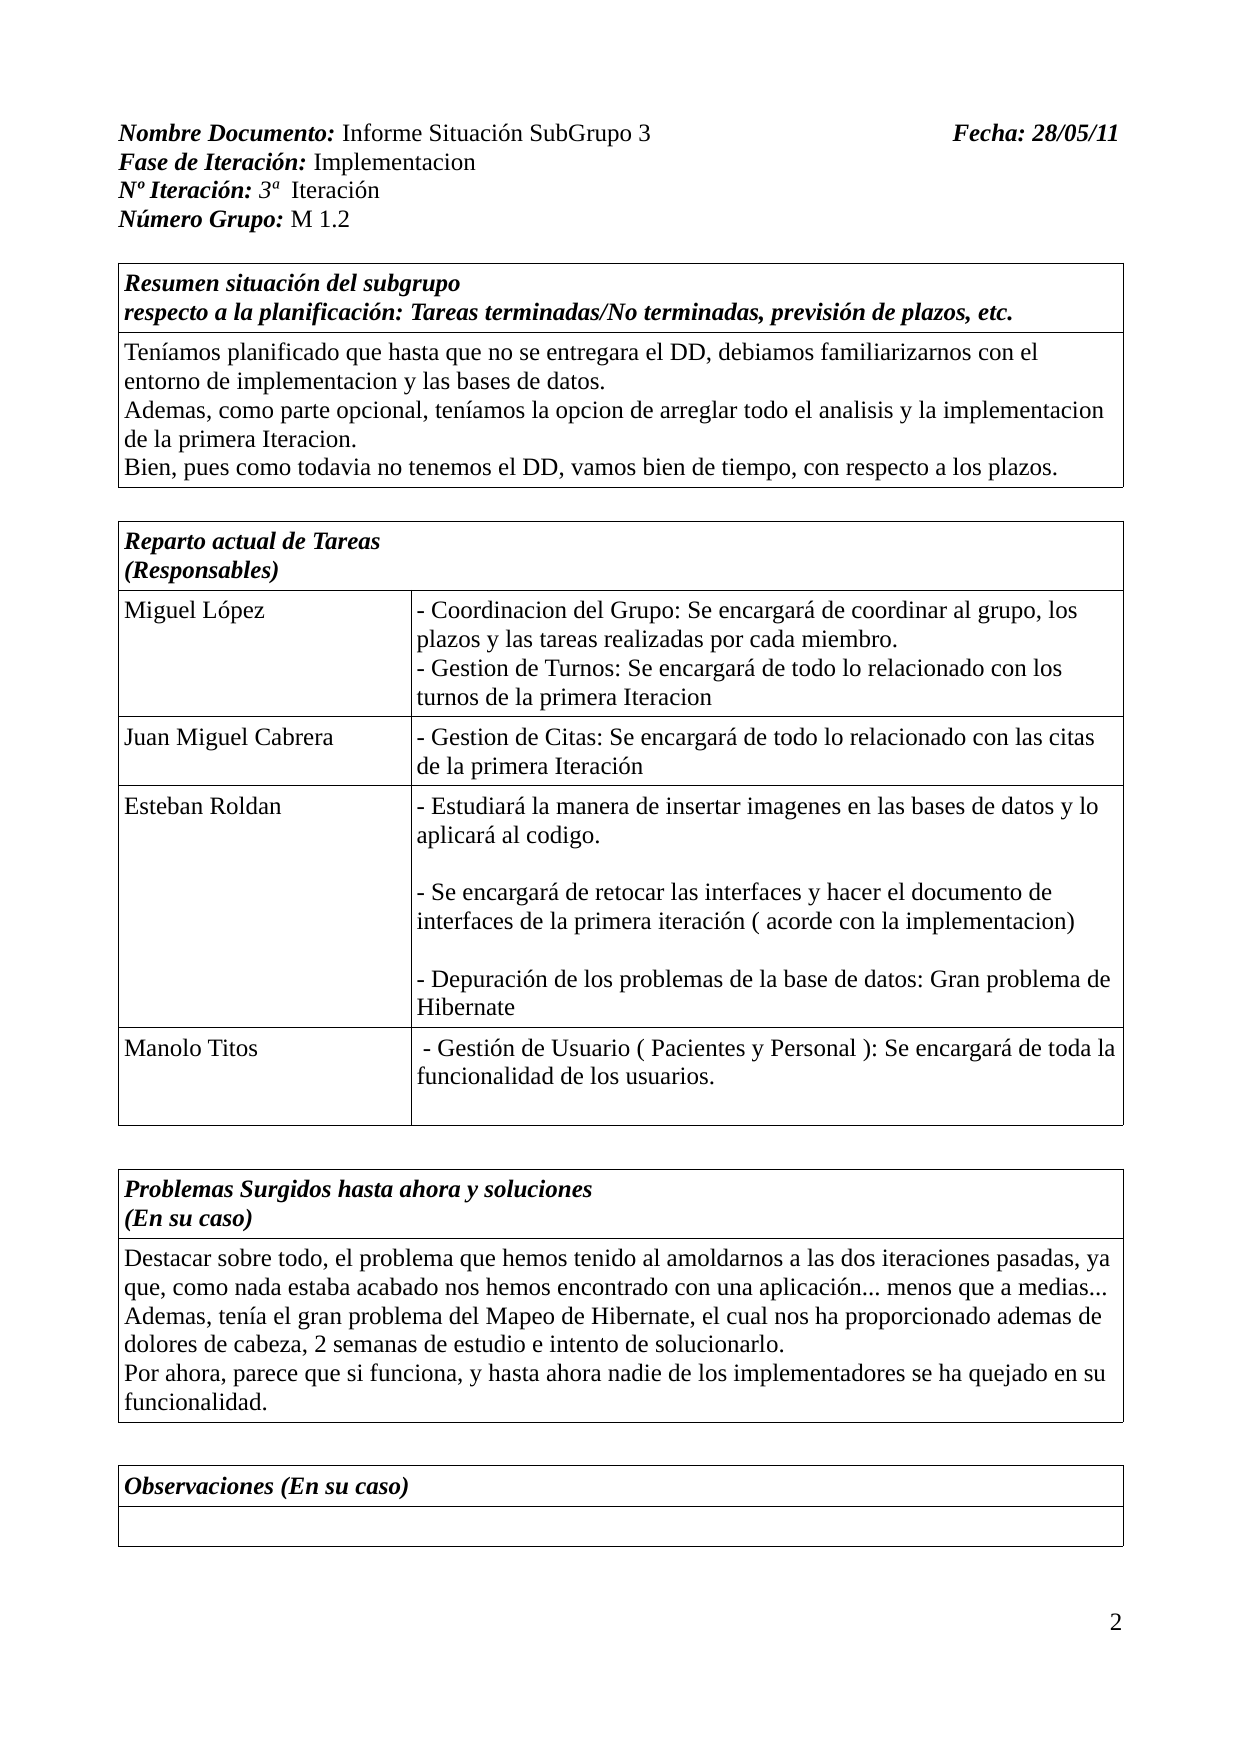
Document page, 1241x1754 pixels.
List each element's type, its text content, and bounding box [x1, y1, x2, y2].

table_cell - Gestión de Usuario ( Pacientes y Personal ): Se encargará de toda la funcionalidad de los usuarios. [412, 1028, 1123, 1125]
table_cell Esteban Roldan [119, 786, 411, 1027]
table_cell - Gestion de Citas: Se encargará de todo lo relacionado con las citas de la primera Iteración [412, 717, 1123, 785]
table_cell Destacar sobre todo, el problema que hemos tenido al amoldarnos a las dos iteraciones pasadas, ya que, como nada estaba acabado nos hemos encontrado con una aplicación... menos que a medias... Ademas, tenía el gran problema del Mapeo de Hibernate, el cual nos ha proporcionado ademas de dolores de cabeza, 2 semanas de estudio e intento de solucionarlo. Por ahora, parece que si funciona, y hasta ahora nadie de los implementadores se ha quejado en su funcionalidad. [119, 1239, 1123, 1422]
table_cell Juan Miguel Cabrera [119, 717, 411, 785]
table_header Reparto actual de Tareas (Responsables) [119, 522, 1123, 590]
table_cell - Estudiará la manera de insertar imagenes en las bases de datos y lo aplicará al codigo. - Se encargará de retocar las interfaces y hacer el documento de interfaces de la primera iteración ( acorde con la implementacion) - Depuración de los problemas de la base de datos: Gran problema de Hibernate [412, 786, 1123, 1027]
table_cell - Coordinacion del Grupo: Se encargará de coordinar al grupo, los plazos y las tareas realizadas por cada miembro. - Gestion de Turnos: Se encargará de todo lo relacionado con los turnos de la primera Iteracion [412, 591, 1123, 716]
table_cell [119, 1507, 1123, 1546]
table_header Problemas Surgidos hasta ahora y soluciones (En su caso) [119, 1170, 1123, 1237]
table_cell Manolo Titos [119, 1028, 411, 1125]
table_cell Miguel López [119, 591, 411, 716]
table_header Observaciones (En su caso) [119, 1466, 1123, 1506]
table_header Resumen situación del subgrupo respecto a la planificación: Tareas terminadas/No terminadas, previsión de plazos, etc. [119, 264, 1123, 332]
table_cell Teníamos planificado que hasta que no se entregara el DD, debiamos familiarizarnos con el entorno de implementacion y las bases de datos. Ademas, como parte opcional, teníamos la opcion de arreglar todo el analisis y la implementacion de la primera Iteracion. Bien, pues como todavia no tenemos el DD, vamos bien de tiempo, con respecto a los plazos. [119, 333, 1123, 487]
